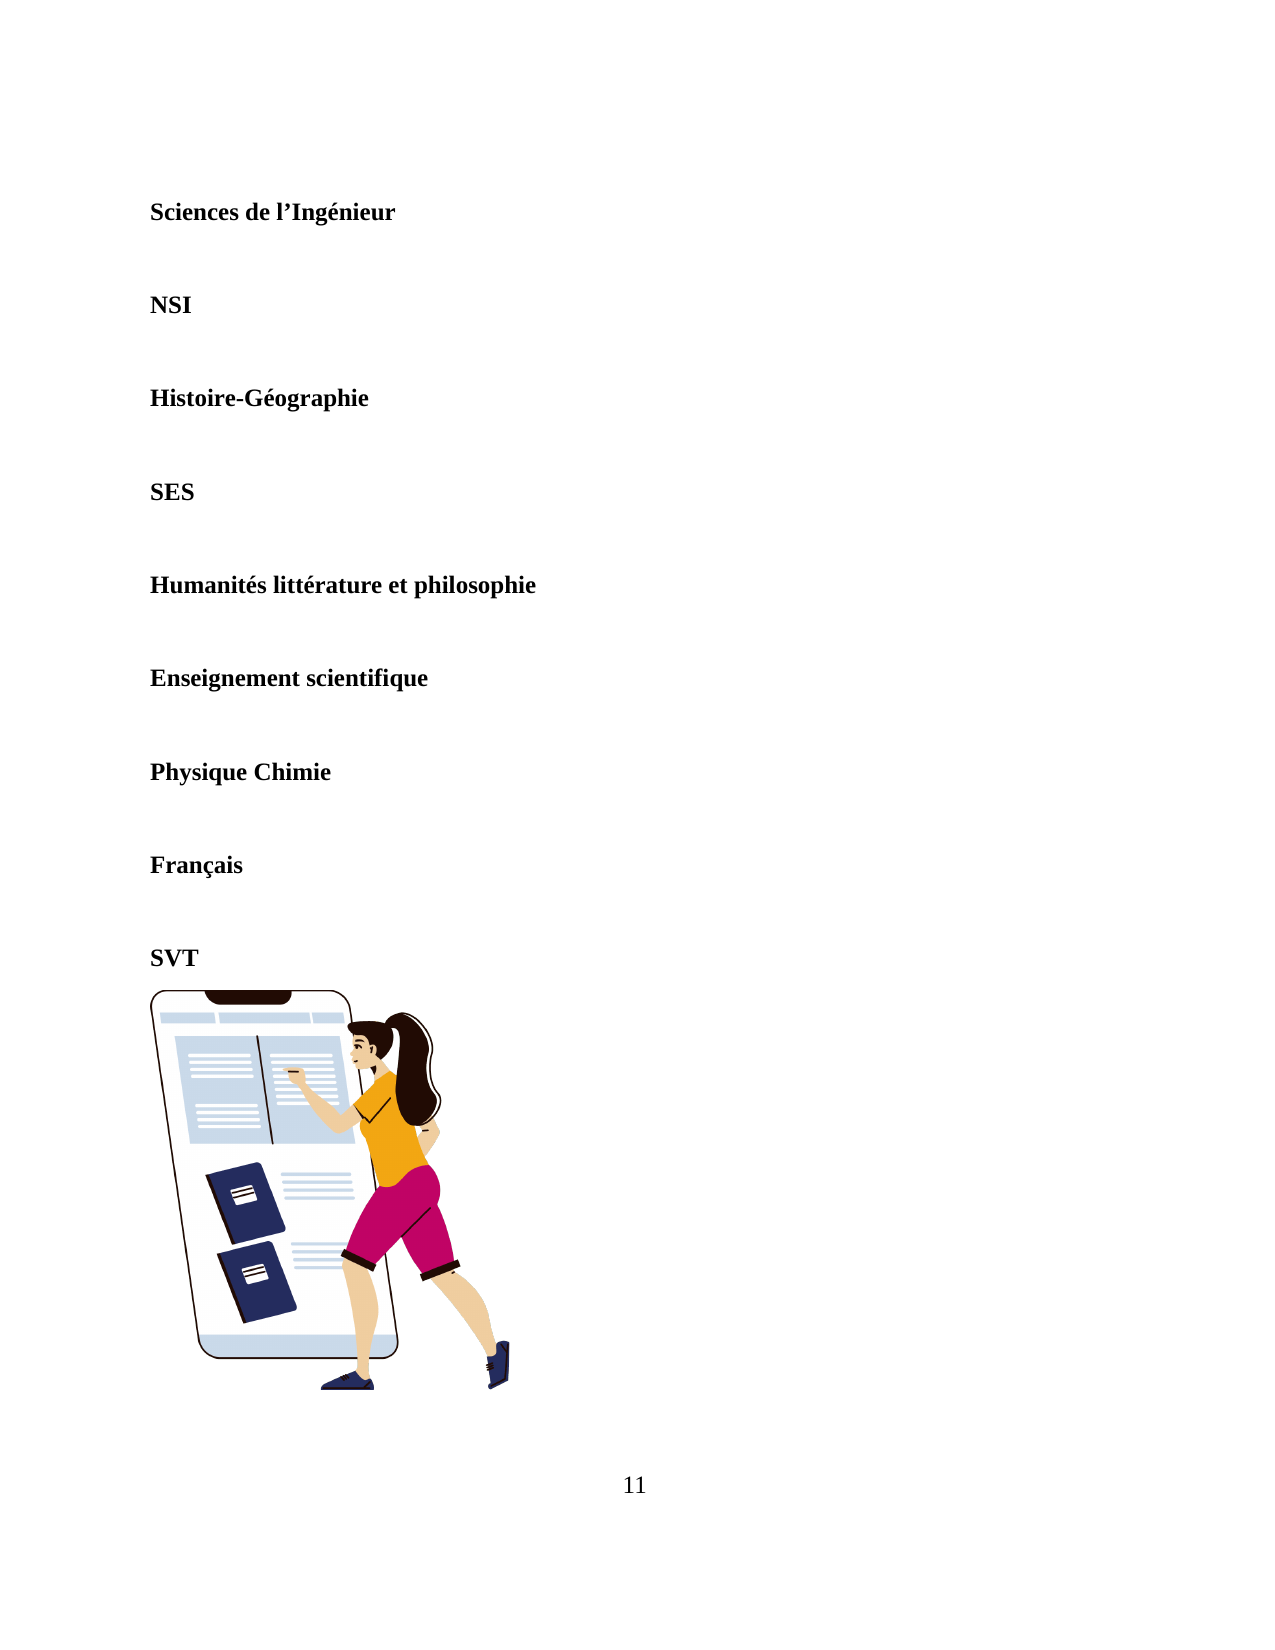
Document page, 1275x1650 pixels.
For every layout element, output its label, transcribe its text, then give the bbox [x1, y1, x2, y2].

text SVT [150, 943, 1125, 972]
text Physique Chimie [150, 757, 1125, 785]
text SES [150, 477, 1125, 505]
text Enseignement scientifique [150, 663, 1125, 692]
picture [150, 990, 510, 1390]
text Humanités littérature et philosophie [150, 570, 1125, 599]
text Sciences de l’Ingénieur [150, 197, 1125, 225]
text NSI [150, 290, 1125, 319]
text Histoire-Géographie [150, 383, 1125, 412]
text Français [150, 850, 1125, 879]
